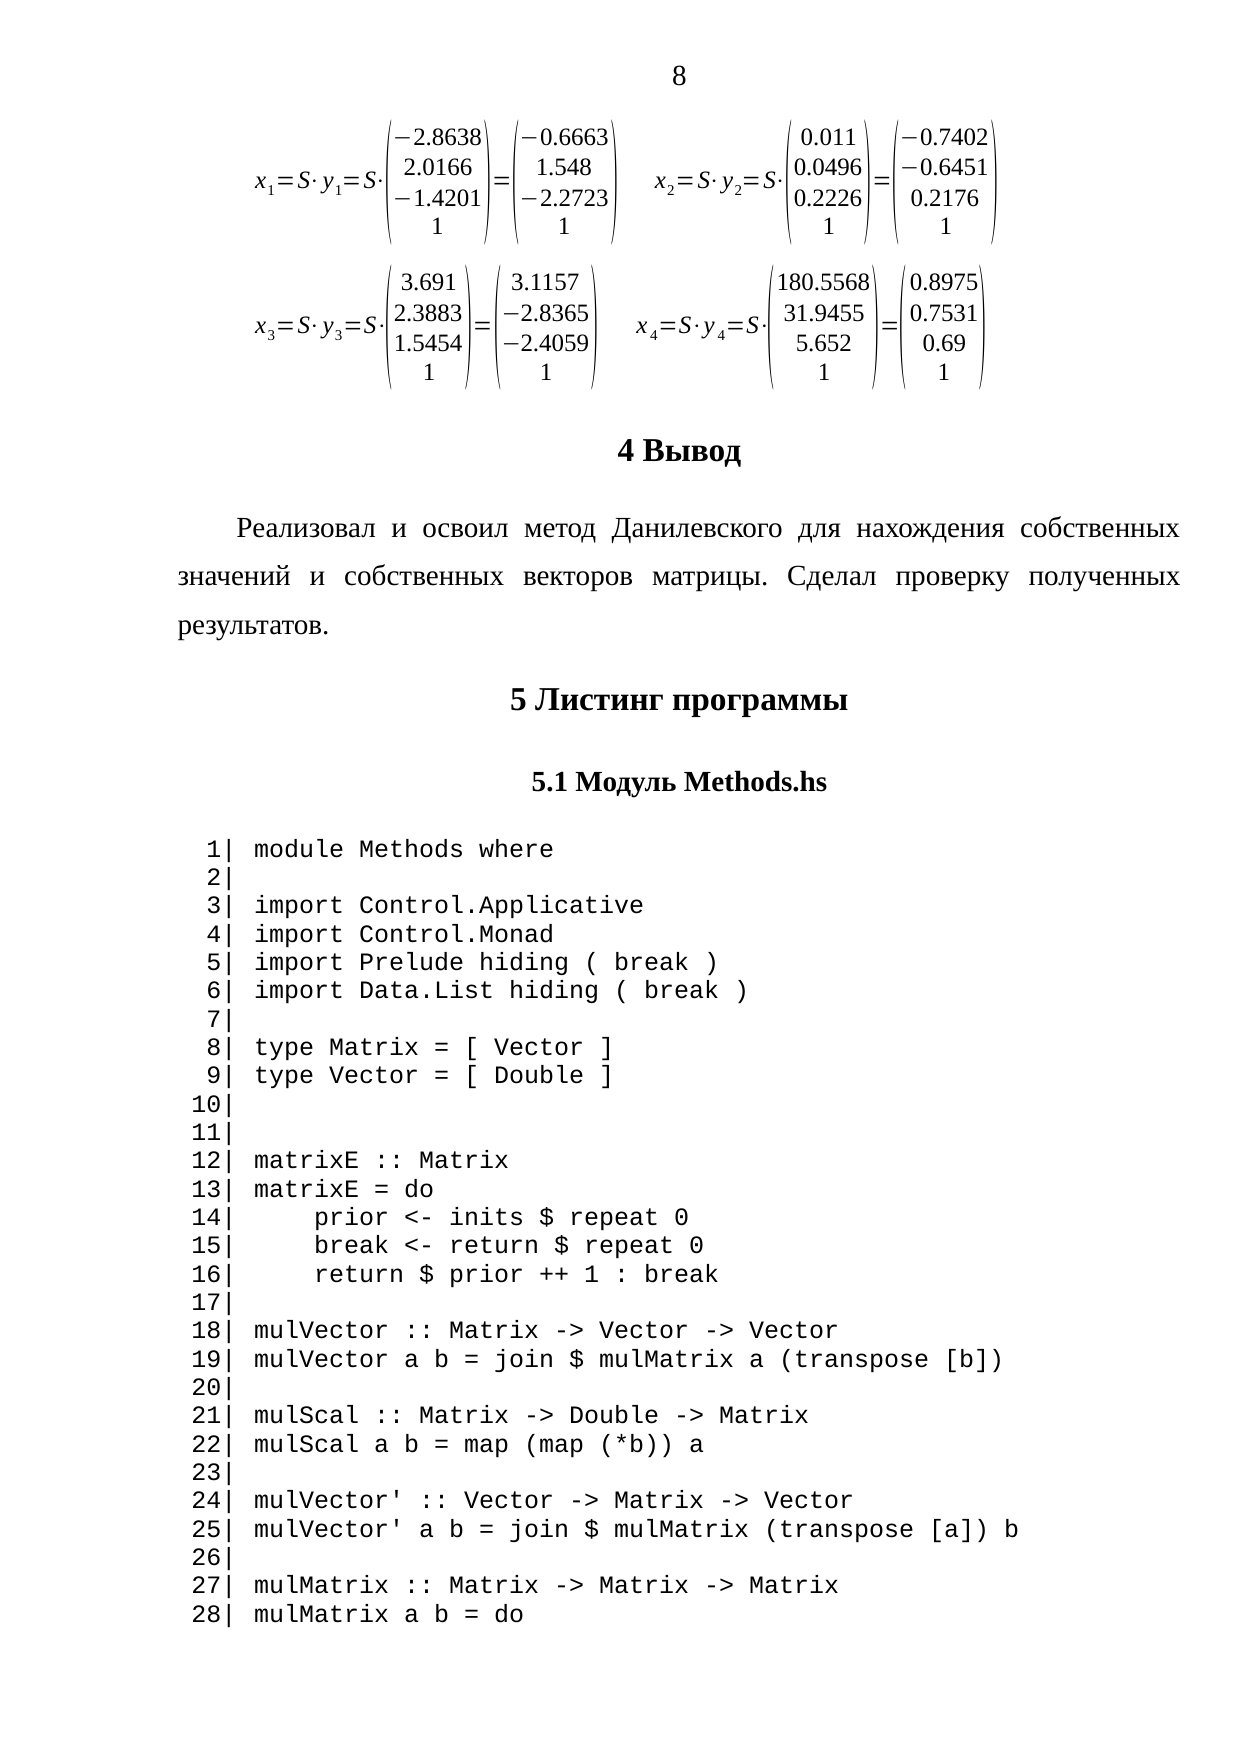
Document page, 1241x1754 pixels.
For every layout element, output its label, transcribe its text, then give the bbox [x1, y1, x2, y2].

list matrixE = do [236, 1176, 1181, 1205]
list mulVector' :: Vector -> Matrix -> Vector [236, 1488, 1181, 1516]
list return $ prior ++ 1 : break [236, 1261, 1181, 1290]
list module Methods where [236, 836, 1181, 865]
list mulScal :: Matrix -> Double -> Matrix [236, 1403, 1181, 1431]
list mulVector a b = join $ mulMatrix a (transpose [b]) [236, 1346, 1181, 1375]
list mulVector' a b = join $ mulMatrix (transpose [a]) b [236, 1516, 1181, 1545]
subtitle Вывод [177, 432, 1181, 468]
list import Control.Applicative [236, 893, 1181, 921]
list type Matrix = [ Vector ] [236, 1035, 1181, 1063]
subtitle Модуль Methods.hs [177, 766, 1181, 798]
list import Control.Monad [236, 921, 1181, 950]
list break <- return $ repeat 0 [236, 1233, 1181, 1261]
list prior <- inits $ repeat 0 [236, 1205, 1181, 1233]
list mulMatrix :: Matrix -> Matrix -> Matrix [236, 1573, 1181, 1601]
list matrixE :: Matrix [236, 1148, 1181, 1176]
subtitle Листинг программы [177, 680, 1181, 717]
list mulMatrix a b = do [236, 1601, 1181, 1630]
list mulVector :: Matrix -> Vector -> Vector [236, 1318, 1181, 1346]
list import Prelude hiding ( break ) [236, 950, 1181, 978]
text Реализовал и освоил метод Данилевского для нахождения собственных значений и собственных векторов матрицы. Сделал проверку полученных результатов. [177, 511, 1181, 640]
list type Vector = [ Double ] [236, 1063, 1181, 1091]
list mulScal a b = map (map (*b)) a [236, 1431, 1181, 1460]
list import Data.List hiding ( break ) [236, 978, 1181, 1006]
